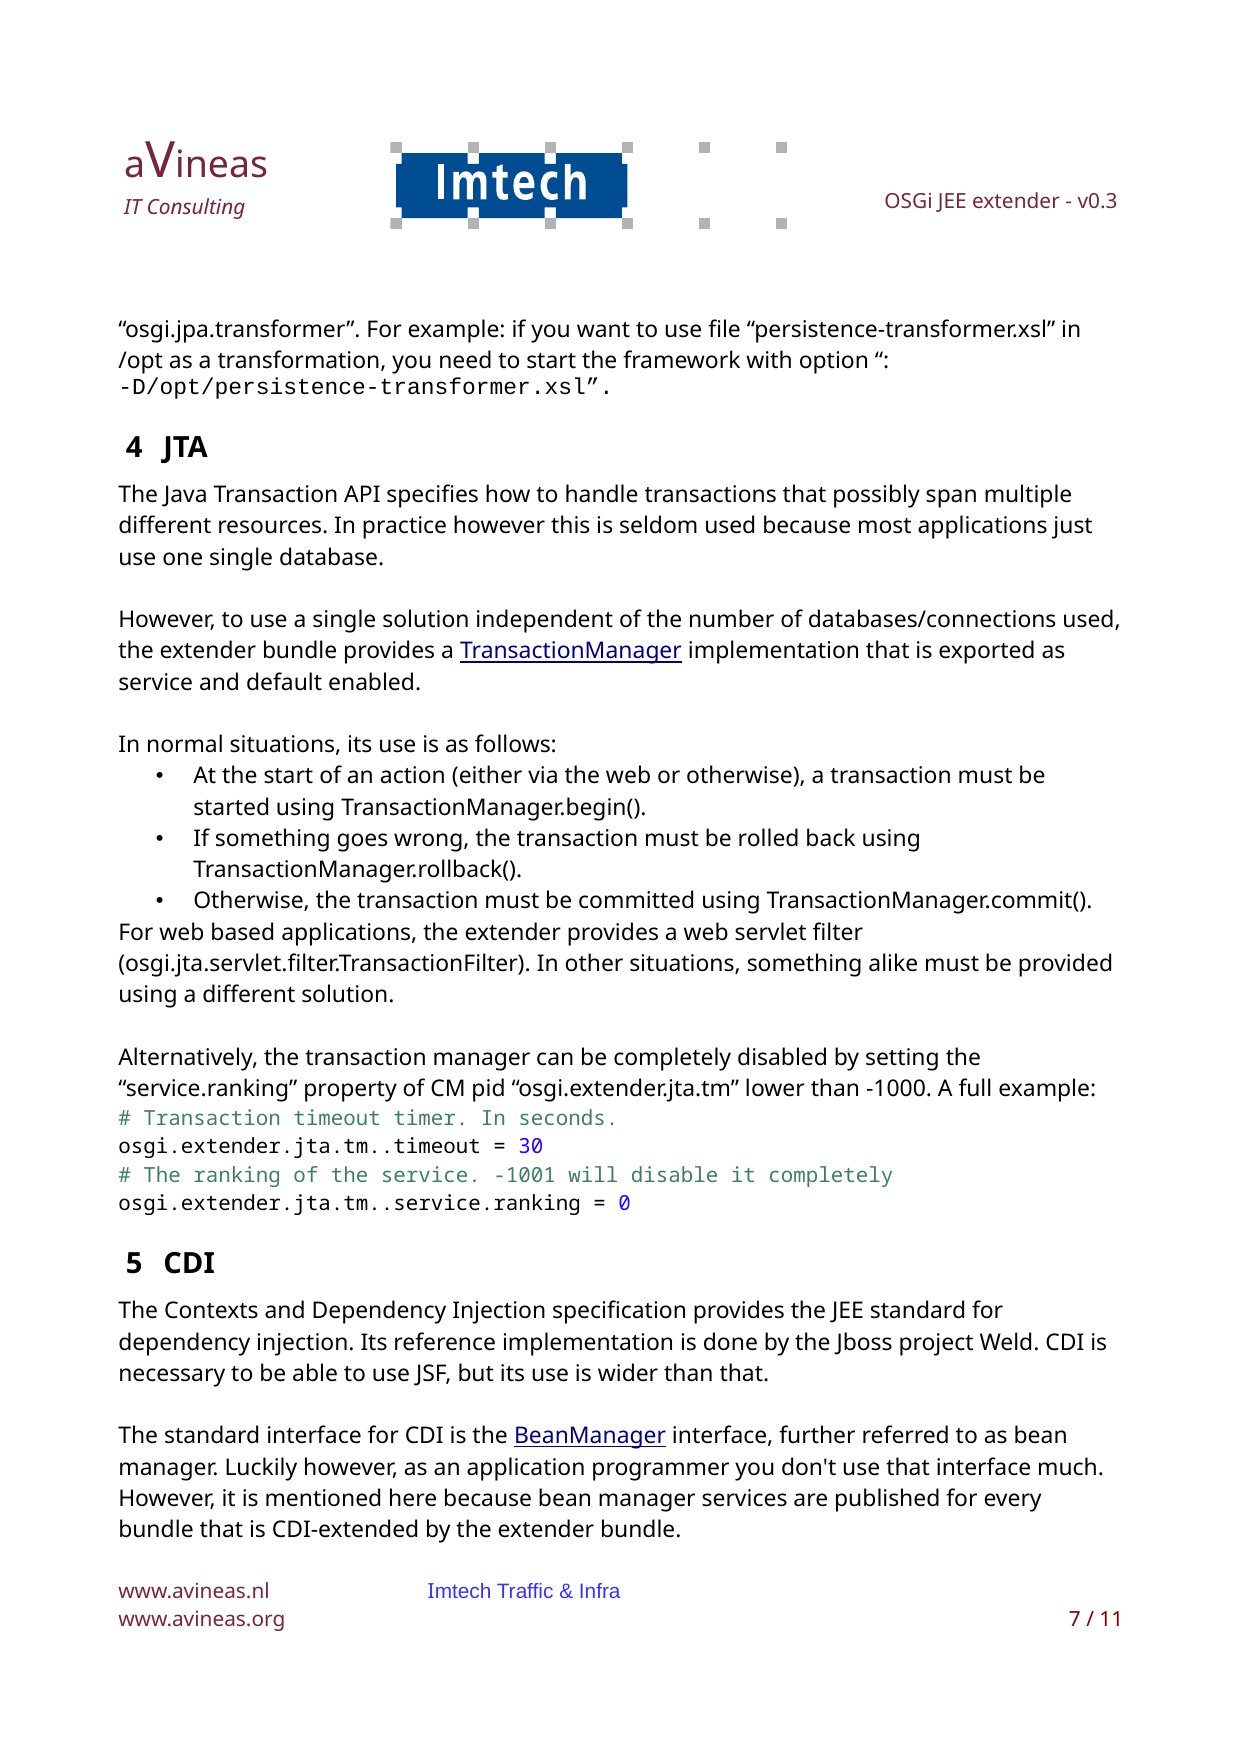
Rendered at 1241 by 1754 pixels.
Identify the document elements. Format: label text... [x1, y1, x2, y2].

text Alternatively, the transaction manager can be completely disabled by setting the “service.ranking” property of CM pid “osgi.extender.jta.tm” lower than -1000. A full example: [118, 1041, 1122, 1103]
text For web based applications, the extender provides a web servlet filter (osgi.jta.servlet.filter.TransactionFilter). In other situations, something alike must be provided using a different solution. [118, 916, 1122, 1009]
list If something goes wrong, the transaction must be rolled back using TransactionManager.rollback(). [156, 822, 1122, 884]
text “osgi.jpa.transformer”. For example: if you want to use file “persistence-transformer.xsl” in /opt as a transformation, you need to start the framework with option “: [118, 313, 1122, 375]
text osgi.extender.jta.tm..service.ranking = 0 [118, 1188, 1122, 1217]
subtitle JTA [118, 426, 1122, 466]
text -D/opt/persistence-transformer.xsl”. [118, 375, 1122, 401]
list Otherwise, the transaction must be committed using TransactionManager.commit(). [156, 884, 1122, 916]
text In normal situations, its use is as follows: [118, 728, 1122, 759]
text # The ranking of the service. -1001 will disable it completely [118, 1160, 1122, 1188]
subtitle CDI [118, 1242, 1122, 1282]
list At the start of an action (either via the web or otherwise), a transaction must be started using TransactionManager.begin(). [156, 759, 1122, 822]
text The Contexts and Dependency Injection specification provides the JEE standard for dependency injection. Its reference implementation is done by the Jboss project Weld. CDI is necessary to be able to use JSF, but its use is wider than that. [118, 1294, 1122, 1388]
text # Transaction timeout timer. In seconds. [118, 1103, 1122, 1132]
text osgi.extender.jta.tm..timeout = 30 [118, 1132, 1122, 1160]
text However, to use a single solution independent of the number of databases/connections used, the extender bundle provides a TransactionManager implementation that is exported as service and default enabled. [118, 603, 1122, 697]
text The Java Transaction API specifies how to handle transactions that possibly span multiple different resources. In practice however this is seldom used because most applications just use one single database. [118, 478, 1122, 572]
text The standard interface for CDI is the BeanManager interface, further referred to as bean manager. Luckily however, as an application programmer you don't use that interface much. However, it is mentioned here because bean manager services are published for every bundle that is CDI-extended by the extender bundle. [118, 1419, 1122, 1544]
